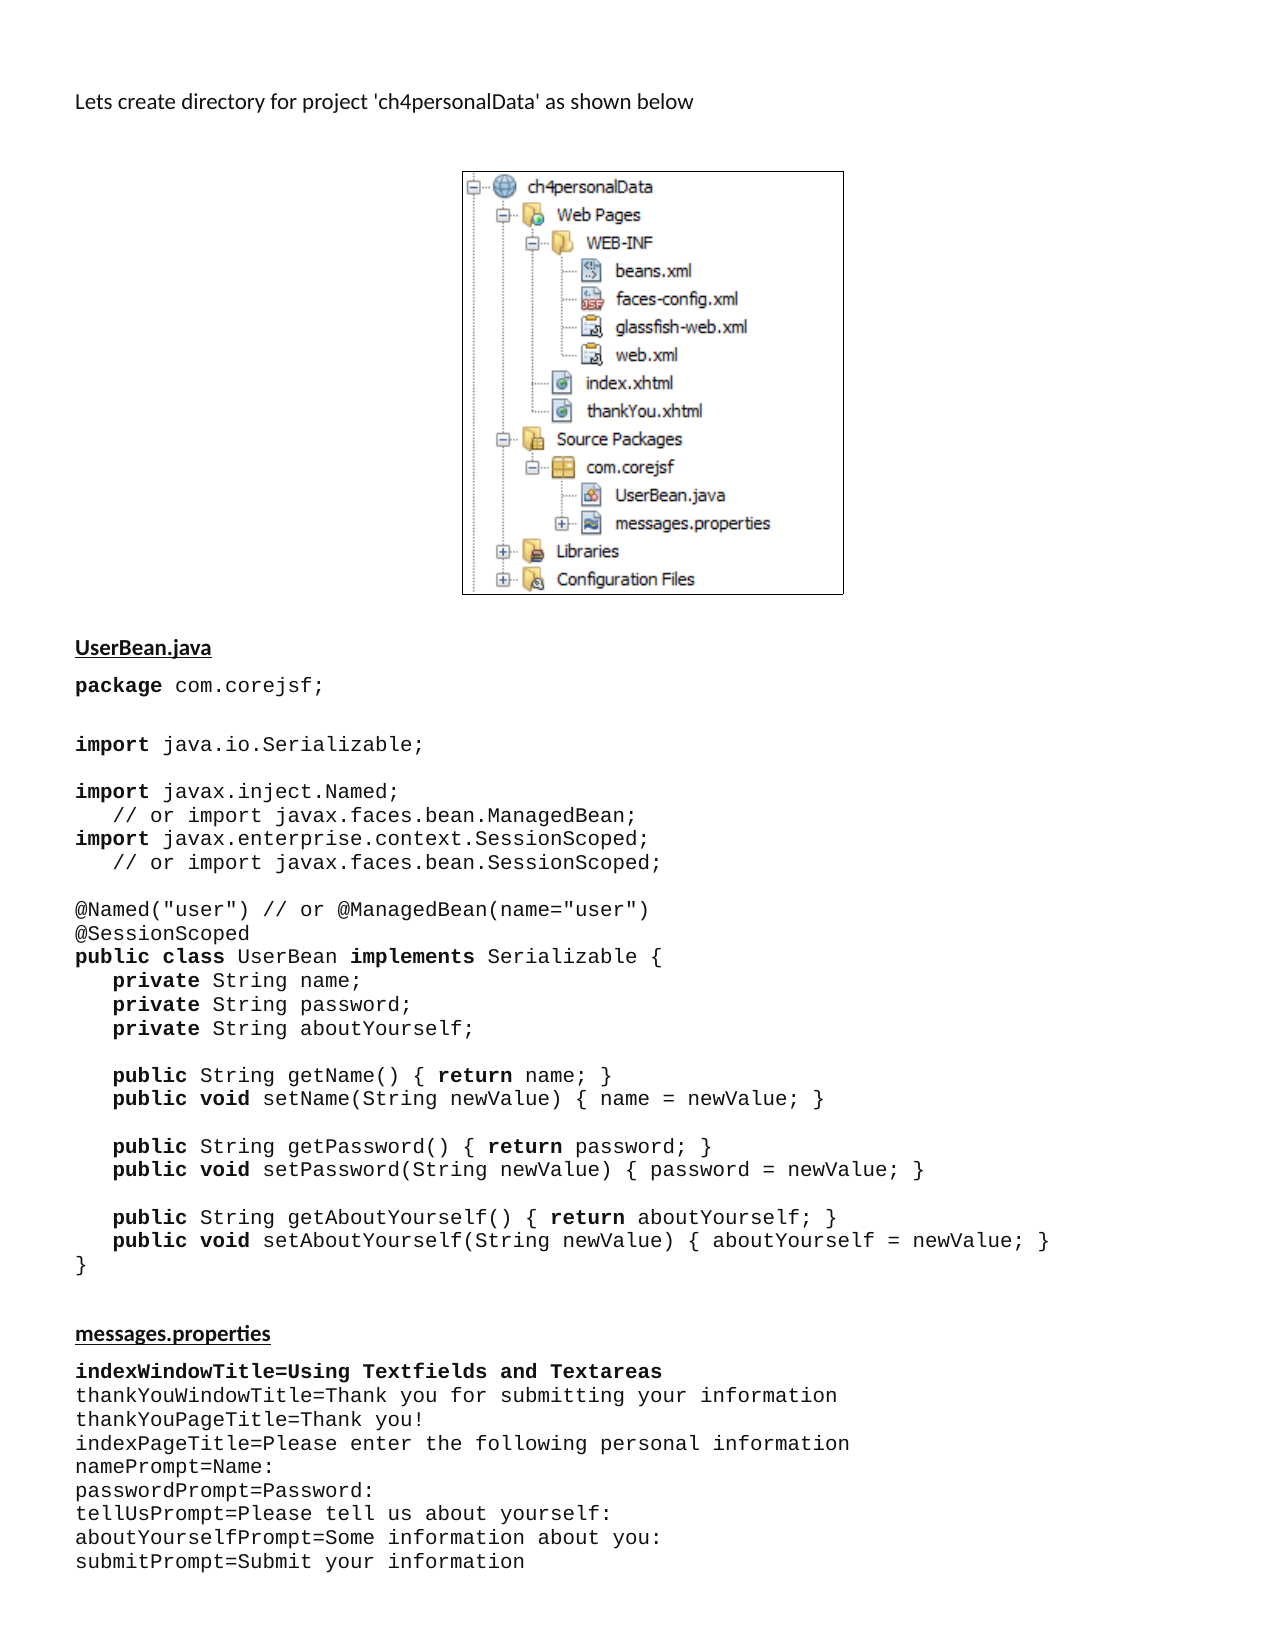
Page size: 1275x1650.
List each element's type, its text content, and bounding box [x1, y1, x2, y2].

text private String aboutYourself; [75, 1017, 1230, 1041]
text package com.corejsf; [75, 675, 1230, 698]
text private String name; [75, 970, 1230, 994]
text public String getAboutYourself() { return aboutYourself; } [75, 1207, 1230, 1230]
text public void setPassword(String newValue) { password = newValue; } [75, 1159, 1230, 1183]
text public String getName() { return name; } [75, 1065, 1230, 1088]
text } [75, 1254, 1230, 1278]
text public void setName(String newValue) { name = newValue; } [75, 1088, 1230, 1112]
text @SessionScoped [75, 923, 1230, 947]
text messages.properties [75, 1319, 1230, 1348]
text import javax.inject.Named; [75, 781, 1230, 805]
text public String getPassword() { return password; } [75, 1136, 1230, 1159]
text @Named("user") // or @ManagedBean(name="user") [75, 899, 1230, 923]
text passwordPrompt=Password: [75, 1480, 1230, 1503]
text public void setAboutYourself(String newValue) { aboutYourself = newValue; } [75, 1230, 1230, 1254]
text public class UserBean implements Serializable { [75, 947, 1230, 970]
text thankYouPageTitle=Thank you! [75, 1409, 1230, 1432]
text // or import javax.faces.bean.SessionScoped; [75, 852, 1230, 876]
text private String password; [75, 994, 1230, 1017]
text submitPrompt=Submit your information [75, 1551, 1230, 1574]
text namePrompt=Name: [75, 1456, 1230, 1480]
text UserBean.java [75, 633, 1230, 661]
text indexPageTitle=Please enter the following personal information [75, 1432, 1230, 1456]
text import java.io.Serializable; [75, 734, 1230, 757]
text indexWindowTitle=Using Textfields and Textareas [75, 1362, 1230, 1385]
text // or import javax.faces.bean.ManagedBean; [75, 805, 1230, 828]
text tellUsPrompt=Please tell us about yourself: [75, 1503, 1230, 1527]
text aboutYourselfPrompt=Some information about you: [75, 1527, 1230, 1551]
list Lets create directory for project 'ch4personalData' as shown below [75, 87, 1230, 115]
text thankYouWindowTitle=Thank you for submitting your information [75, 1385, 1230, 1409]
text import javax.enterprise.context.SessionScoped; [75, 828, 1230, 852]
